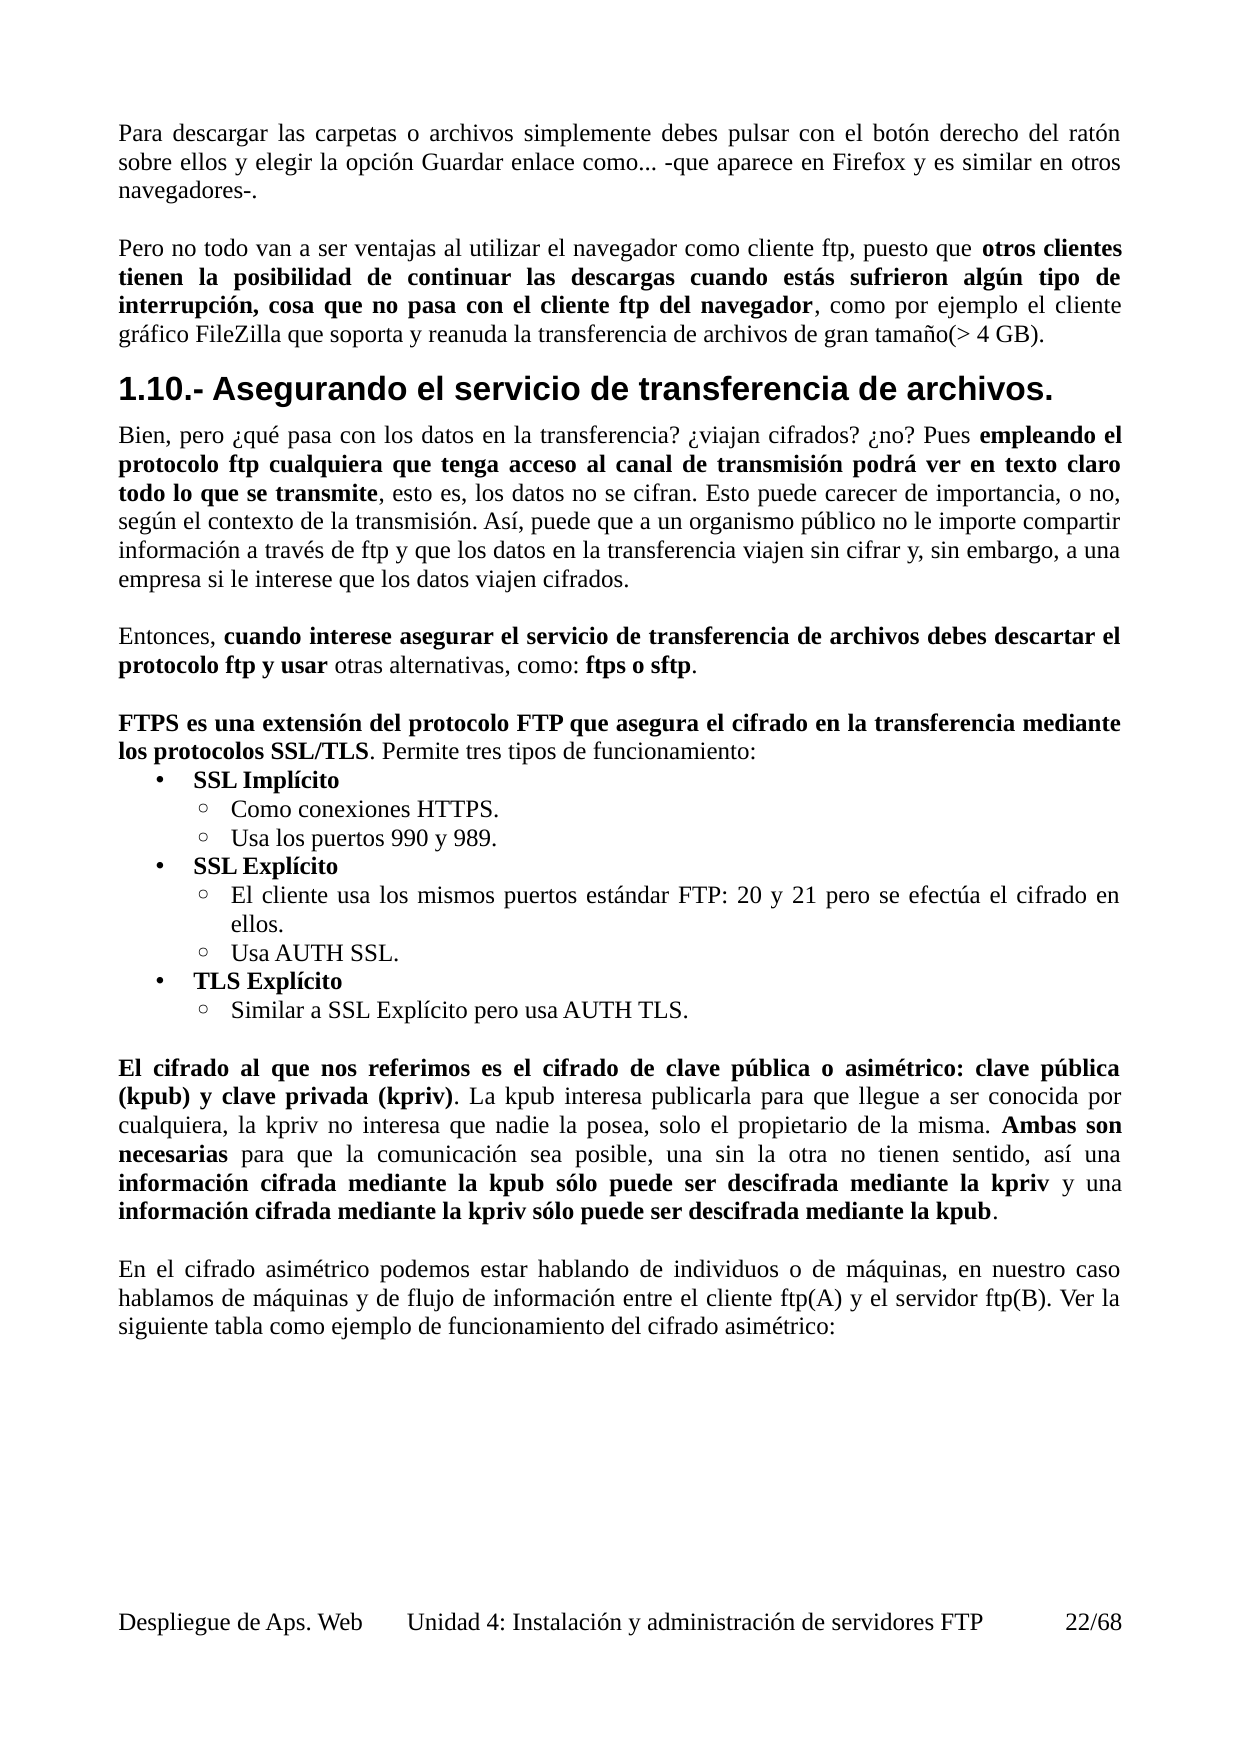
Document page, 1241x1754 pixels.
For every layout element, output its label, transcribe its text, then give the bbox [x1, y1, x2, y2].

list El cliente usa los mismos puertos estándar FTP: 20 y 21 pero se efectúa el cifrado en ellos. [193, 880, 1122, 938]
list Similar a SSL Explícito pero usa AUTH TLS. [193, 995, 1122, 1024]
text Entonces, cuando interese asegurar el servicio de transferencia de archivos debes descartar el protocolo ftp y usar otras alternativas, como: ftps o sftp. [118, 621, 1122, 679]
list SSL Explícito [156, 851, 1122, 880]
list Usa los puertos 990 y 989. [193, 823, 1122, 851]
subtitle 1.10.- Asegurando el servicio de transferencia de archivos. [118, 369, 1122, 408]
text El cifrado al que nos referimos es el cifrado de clave pública o asimétrico: clave pública (kpub) y clave privada (kpriv). La kpub interesa publicarla para que llegue a ser conocida por cualquiera, la kpriv no interesa que nadie la posea, solo el propietario de la misma. Ambas son necesarias para que la comunicación sea posible, una sin la otra no tienen sentido, así una información cifrada mediante la kpub sólo puede ser descifrada mediante la kpriv y una información cifrada mediante la kpriv sólo puede ser descifrada mediante la kpub. [118, 1053, 1122, 1225]
list TLS Explícito [156, 966, 1122, 995]
text Bien, pero ¿qué pasa con los datos en la transferencia? ¿viajan cifrados? ¿no? Pues empleando el protocolo ftp cualquiera que tenga acceso al canal de transmisión podrá ver en texto claro todo lo que se transmite, esto es, los datos no se cifran. Esto puede carecer de importancia, o no, según el contexto de la transmisión. Así, puede que a un organismo público no le importe compartir información a través de ftp y que los datos en la transferencia viajen sin cifrar y, sin embargo, a una empresa si le interese que los datos viajen cifrados. [118, 420, 1122, 593]
text Pero no todo van a ser ventajas al utilizar el navegador como cliente ftp, puesto que otros clientes tienen la posibilidad de continuar las descargas cuando estás sufrieron algún tipo de interrupción, cosa que no pasa con el cliente ftp del navegador, como por ejemplo el cliente gráfico FileZilla que soporta y reanuda la transferencia de archivos de gran tamaño(> 4 GB). [118, 233, 1122, 348]
list Como conexiones HTTPS. [193, 794, 1122, 823]
list Usa AUTH SSL. [193, 938, 1122, 966]
text En el cifrado asimétrico podemos estar hablando de individuos o de máquinas, en nuestro caso hablamos de máquinas y de flujo de información entre el cliente ftp(A) y el servidor ftp(B). Ver la siguiente tabla como ejemplo de funcionamiento del cifrado asimétrico: [118, 1254, 1122, 1340]
text Para descargar las carpetas o archivos simplemente debes pulsar con el botón derecho del ratón sobre ellos y elegir la opción Guardar enlace como... -que aparece en Firefox y es similar en otros navegadores-. [118, 118, 1122, 204]
list SSL Implícito [156, 765, 1122, 794]
text FTPS es una extensión del protocolo FTP que asegura el cifrado en la transferencia mediante los protocolos SSL/TLS. Permite tres tipos de funcionamiento: [118, 708, 1122, 765]
